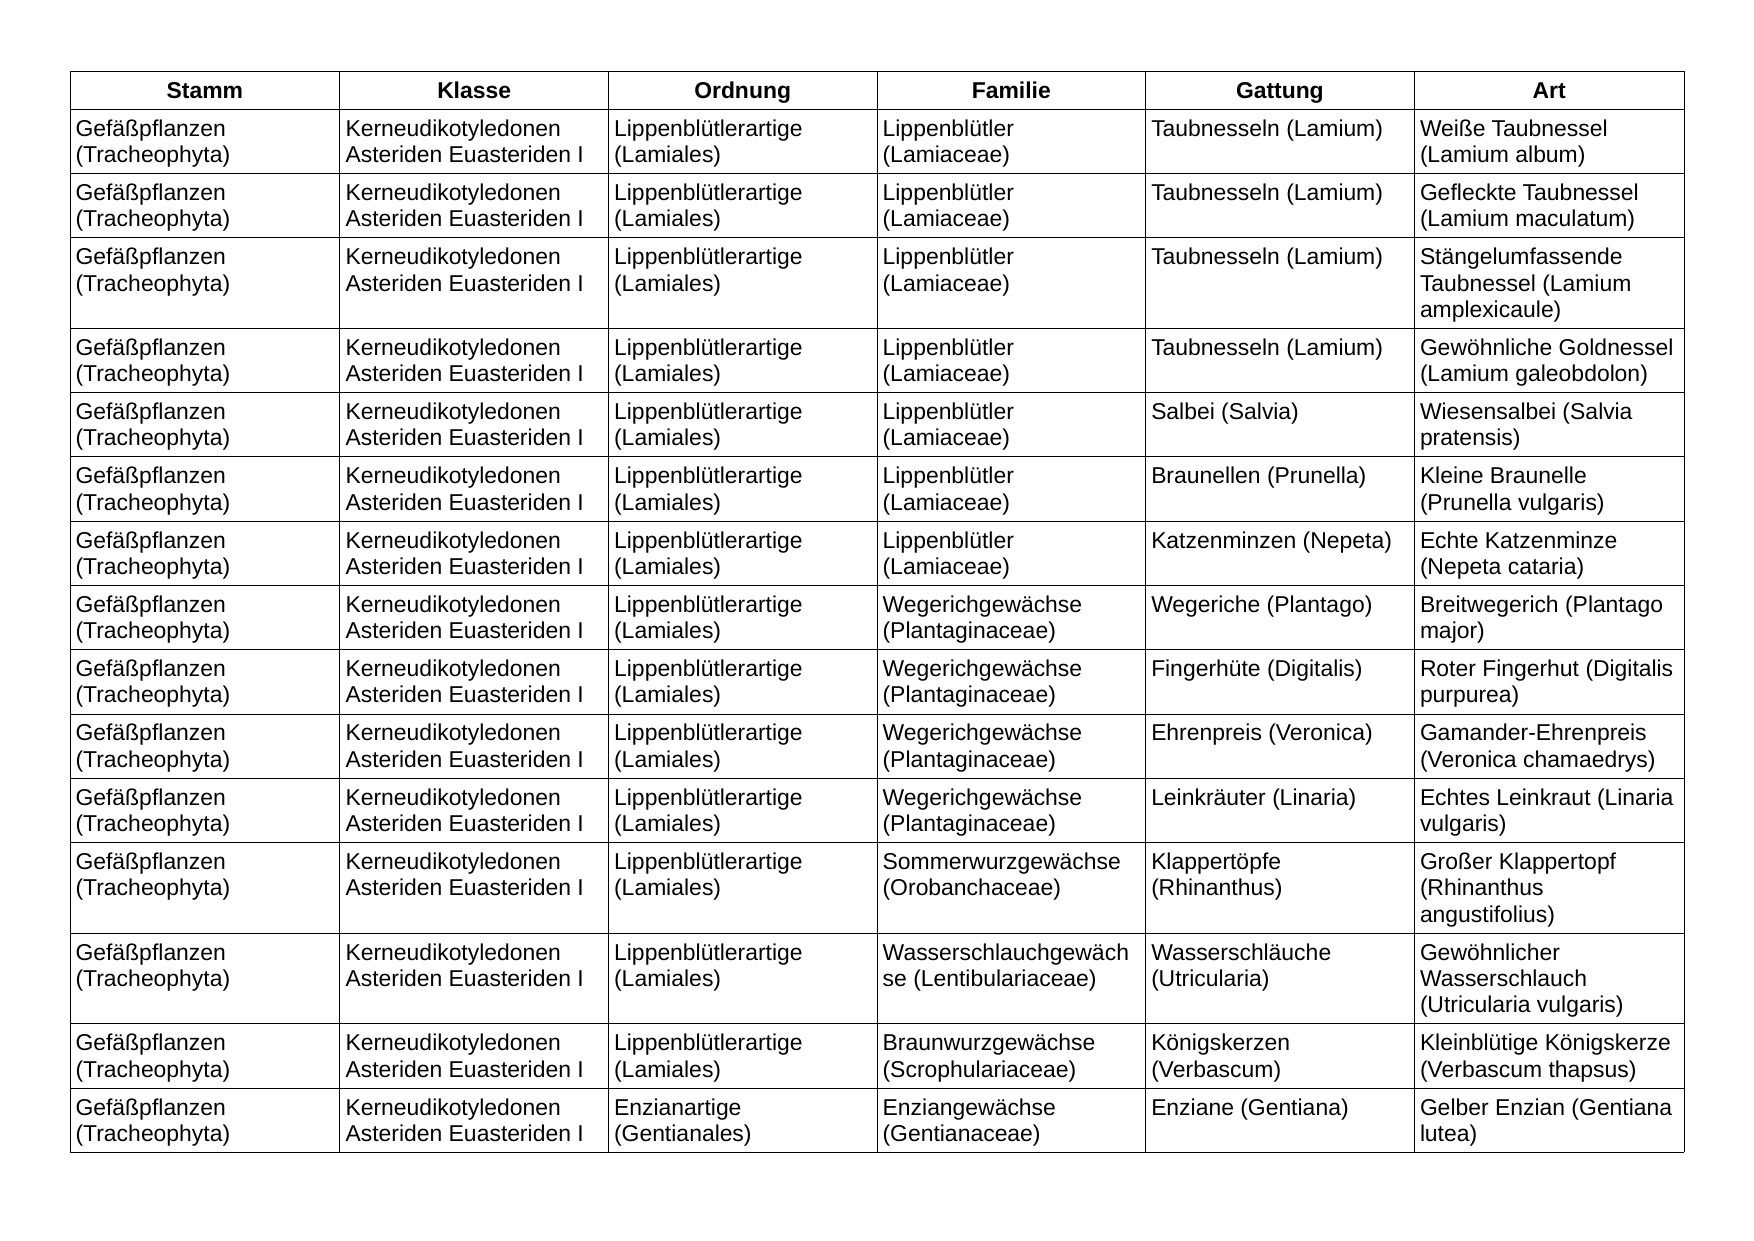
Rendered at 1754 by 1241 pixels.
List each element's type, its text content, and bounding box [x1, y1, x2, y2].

table_cell Enziane (Gentiana) [1146, 1089, 1414, 1152]
table_cell Gefäßpflanzen (Tracheophyta) [71, 174, 339, 237]
table_cell Lippenblütlerartige (Lamiales) [609, 650, 877, 713]
table_cell Gefäßpflanzen (Tracheophyta) [71, 329, 339, 392]
table_cell Lippenblütler (Lamiaceae) [878, 238, 1145, 328]
table_cell Gefäßpflanzen (Tracheophyta) [71, 110, 339, 173]
table_cell Wasserschläuche (Utricularia) [1146, 934, 1414, 1023]
table_cell Gefleckte Taubnessel (Lamium maculatum) [1415, 174, 1684, 237]
table_cell Lippenblütlerartige (Lamiales) [609, 393, 877, 456]
table_cell Taubnesseln (Lamium) [1146, 174, 1414, 237]
table_cell Kerneudikotyledonen Asteriden Euasteriden I [340, 934, 608, 1023]
table_header Familie [878, 72, 1145, 109]
table_cell Lippenblütlerartige (Lamiales) [609, 110, 877, 173]
table_cell Wegerichgewächse (Plantaginaceae) [878, 779, 1145, 842]
table_cell Roter Fingerhut (Digitalis purpurea) [1415, 650, 1684, 713]
table_cell Lippenblütlerartige (Lamiales) [609, 1024, 877, 1088]
table_cell Kleine Braunelle (Prunella vulgaris) [1415, 457, 1684, 521]
table_cell Enziangewächse (Gentianaceae) [878, 1089, 1145, 1152]
table_cell Braunwurzgewächse (Scrophulariaceae) [878, 1024, 1145, 1088]
table_cell Kerneudikotyledonen Asteriden Euasteriden I [340, 393, 608, 456]
table_cell Wegerichgewächse (Plantaginaceae) [878, 715, 1145, 778]
table_cell Gefäßpflanzen (Tracheophyta) [71, 779, 339, 842]
table_cell Gefäßpflanzen (Tracheophyta) [71, 934, 339, 1023]
table_cell Lippenblütlerartige (Lamiales) [609, 779, 877, 842]
table_cell Taubnesseln (Lamium) [1146, 329, 1414, 392]
table_cell Wasserschlauchgewächse (Lentibulariaceae) [878, 934, 1145, 1023]
table_cell Kerneudikotyledonen Asteriden Euasteriden I [340, 586, 608, 649]
table_cell Kerneudikotyledonen Asteriden Euasteriden I [340, 329, 608, 392]
table_cell Lippenblütlerartige (Lamiales) [609, 843, 877, 933]
table_cell Lippenblütlerartige (Lamiales) [609, 329, 877, 392]
table_cell Lippenblütlerartige (Lamiales) [609, 522, 877, 585]
table_cell Kerneudikotyledonen Asteriden Euasteriden I [340, 1024, 608, 1088]
table_cell Gefäßpflanzen (Tracheophyta) [71, 238, 339, 328]
table_header Ordnung [609, 72, 877, 109]
table_cell Echte Katzenminze (Nepeta cataria) [1415, 522, 1684, 585]
table_cell Fingerhüte (Digitalis) [1146, 650, 1414, 713]
table_cell Kerneudikotyledonen Asteriden Euasteriden I [340, 457, 608, 521]
table_cell Kerneudikotyledonen Asteriden Euasteriden I [340, 110, 608, 173]
table_cell Gefäßpflanzen (Tracheophyta) [71, 522, 339, 585]
table_cell Kerneudikotyledonen Asteriden Euasteriden I [340, 779, 608, 842]
table_cell Kerneudikotyledonen Asteriden Euasteriden I [340, 174, 608, 237]
table_cell Lippenblütlerartige (Lamiales) [609, 238, 877, 328]
table_cell Gefäßpflanzen (Tracheophyta) [71, 843, 339, 933]
table_cell Kleinblütige Königskerze (Verbascum thapsus) [1415, 1024, 1684, 1088]
table_cell Wegeriche (Plantago) [1146, 586, 1414, 649]
table_cell Katzenminzen (Nepeta) [1146, 522, 1414, 585]
table_cell Lippenblütlerartige (Lamiales) [609, 457, 877, 521]
table_cell Leinkräuter (Linaria) [1146, 779, 1414, 842]
table_cell Kerneudikotyledonen Asteriden Euasteriden I [340, 715, 608, 778]
table_cell Lippenblütlerartige (Lamiales) [609, 934, 877, 1023]
table_cell Großer Klappertopf (Rhinanthus angustifolius) [1415, 843, 1684, 933]
table_cell Gefäßpflanzen (Tracheophyta) [71, 715, 339, 778]
table_cell Lippenblütlerartige (Lamiales) [609, 715, 877, 778]
table_cell Breitwegerich (Plantago major) [1415, 586, 1684, 649]
table_cell Echtes Leinkraut (Linaria vulgaris) [1415, 779, 1684, 842]
table_cell Kerneudikotyledonen Asteriden Euasteriden I [340, 1089, 608, 1152]
table_cell Lippenblütler (Lamiaceae) [878, 393, 1145, 456]
table_cell Kerneudikotyledonen Asteriden Euasteriden I [340, 238, 608, 328]
table_cell Lippenblütler (Lamiaceae) [878, 110, 1145, 173]
table_cell Sommerwurzgewächse (Orobanchaceae) [878, 843, 1145, 933]
table_cell Lippenblütler (Lamiaceae) [878, 522, 1145, 585]
table_cell Taubnesseln (Lamium) [1146, 238, 1414, 328]
table_cell Stängelumfassende Taubnessel (Lamium amplexicaule) [1415, 238, 1684, 328]
table_header Art [1415, 72, 1684, 109]
table_cell Kerneudikotyledonen Asteriden Euasteriden I [340, 522, 608, 585]
table_cell Lippenblütlerartige (Lamiales) [609, 586, 877, 649]
table_cell Gefäßpflanzen (Tracheophyta) [71, 457, 339, 521]
table_cell Wiesensalbei (Salvia pratensis) [1415, 393, 1684, 456]
table_cell Gefäßpflanzen (Tracheophyta) [71, 393, 339, 456]
table_cell Klappertöpfe (Rhinanthus) [1146, 843, 1414, 933]
table_cell Wegerichgewächse (Plantaginaceae) [878, 586, 1145, 649]
table_cell Gelber Enzian (Gentiana lutea) [1415, 1089, 1684, 1152]
table_cell Lippenblütlerartige (Lamiales) [609, 174, 877, 237]
table_cell Taubnesseln (Lamium) [1146, 110, 1414, 173]
table_cell Wegerichgewächse (Plantaginaceae) [878, 650, 1145, 713]
table_cell Gewöhnliche Goldnessel (Lamium galeobdolon) [1415, 329, 1684, 392]
table_cell Gamander-Ehrenpreis (Veronica chamaedrys) [1415, 715, 1684, 778]
table_cell Weiße Taubnessel (Lamium album) [1415, 110, 1684, 173]
table_header Klasse [340, 72, 608, 109]
table_cell Kerneudikotyledonen Asteriden Euasteriden I [340, 650, 608, 713]
table_cell Lippenblütler (Lamiaceae) [878, 457, 1145, 521]
table_header Gattung [1146, 72, 1414, 109]
table_cell Braunellen (Prunella) [1146, 457, 1414, 521]
table_cell Lippenblütler (Lamiaceae) [878, 174, 1145, 237]
table_cell Ehrenpreis (Veronica) [1146, 715, 1414, 778]
table_cell Lippenblütler (Lamiaceae) [878, 329, 1145, 392]
table_cell Kerneudikotyledonen Asteriden Euasteriden I [340, 843, 608, 933]
table_cell Gefäßpflanzen (Tracheophyta) [71, 1024, 339, 1088]
table_cell Königskerzen (Verbascum) [1146, 1024, 1414, 1088]
table_cell Salbei (Salvia) [1146, 393, 1414, 456]
table_cell Enzianartige (Gentianales) [609, 1089, 877, 1152]
table_cell Gewöhnlicher Wasserschlauch (Utricularia vulgaris) [1415, 934, 1684, 1023]
table_cell Gefäßpflanzen (Tracheophyta) [71, 650, 339, 713]
table_cell Gefäßpflanzen (Tracheophyta) [71, 1089, 339, 1152]
table_cell Gefäßpflanzen (Tracheophyta) [71, 586, 339, 649]
table_header Stamm [71, 72, 339, 109]
